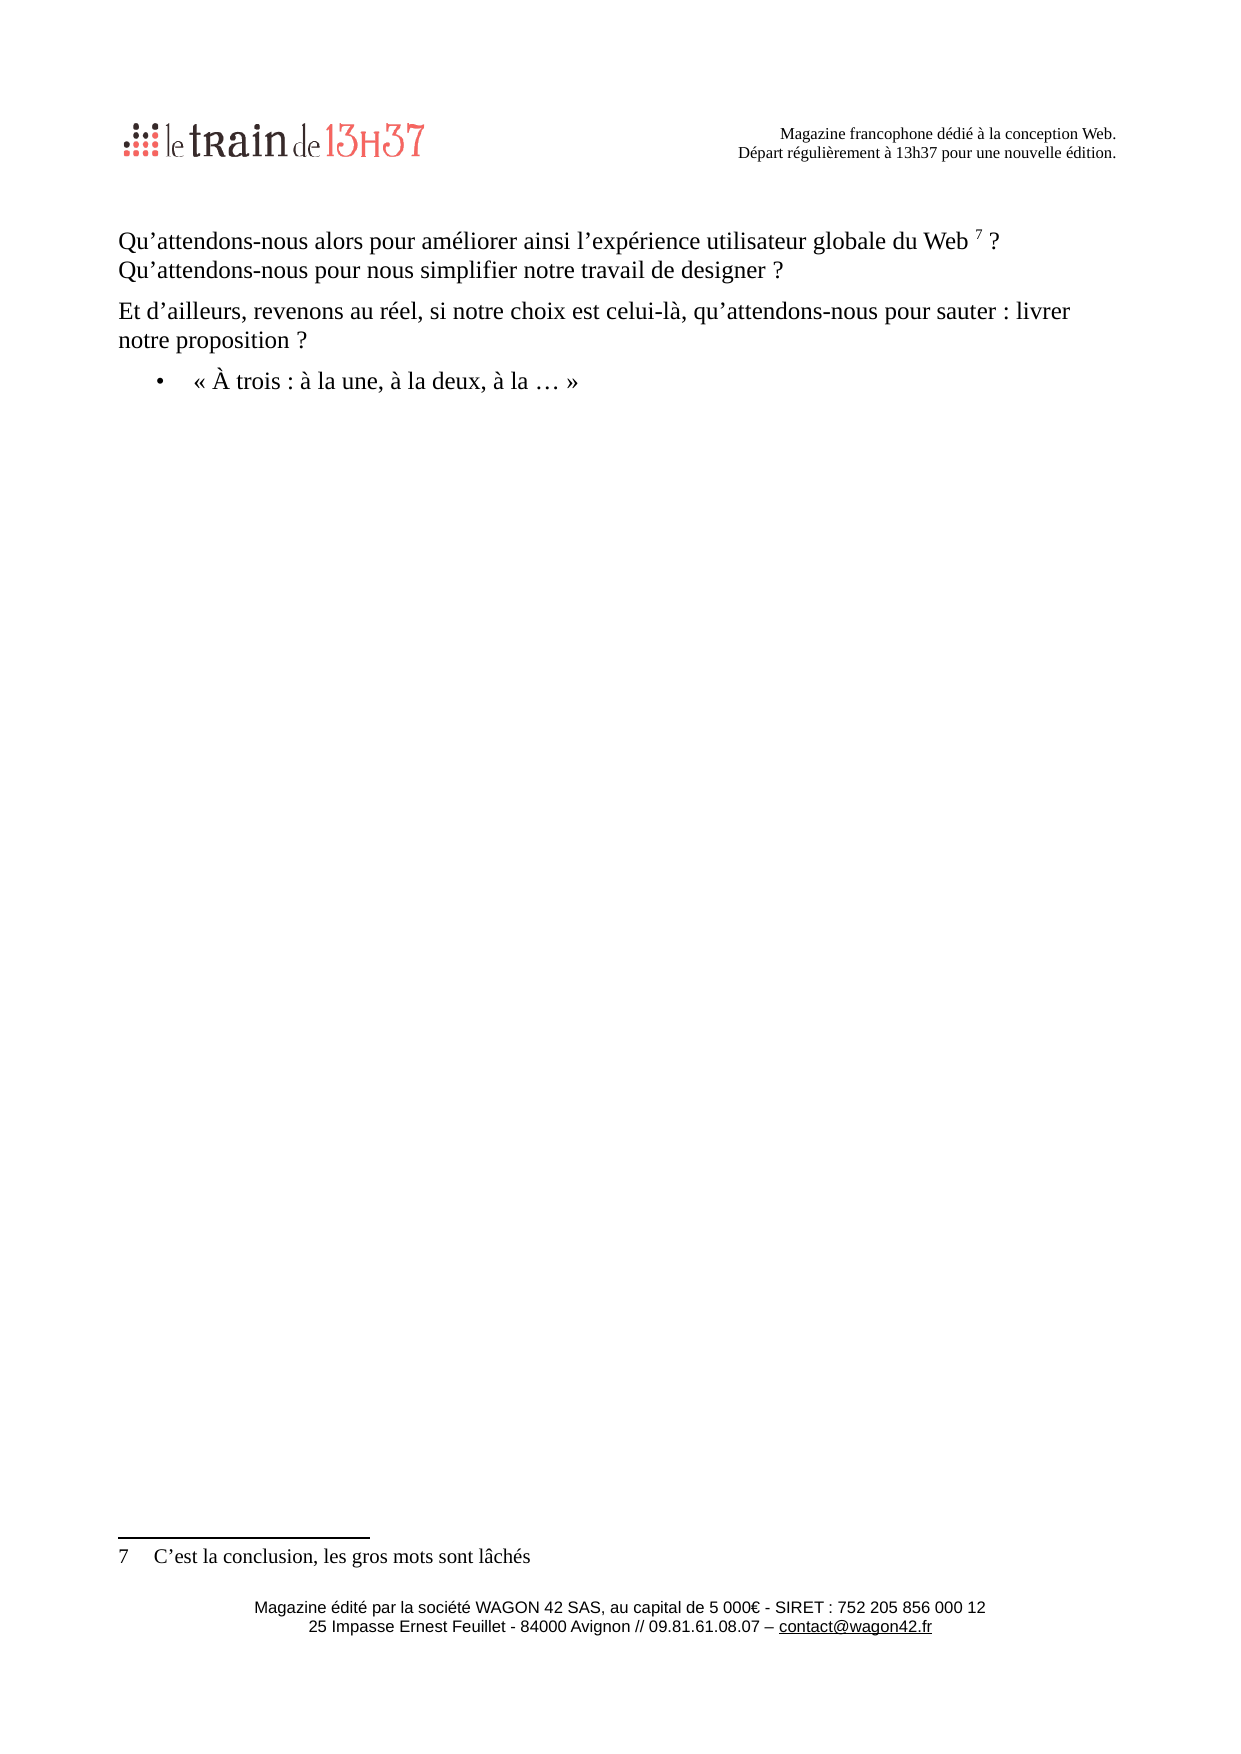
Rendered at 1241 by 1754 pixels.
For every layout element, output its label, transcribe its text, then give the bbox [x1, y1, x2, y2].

text Et d’ailleurs, revenons au réel, si notre choix est celui-là, qu’attendons-nous pour sauter : livrer notre proposition ? [118, 296, 1122, 354]
picture [123, 123, 425, 157]
list « À trois : à la une, à la deux, à la … » [156, 366, 1122, 395]
text Qu’attendons-nous alors pour améliorer ainsi l’expérience utilisateur globale du Web ? Qu’attendons-nous pour nous simplifier notre travail de designer ? [118, 226, 1122, 284]
text C’est la conclusion, les gros mots sont lâchés [118, 1544, 1122, 1568]
